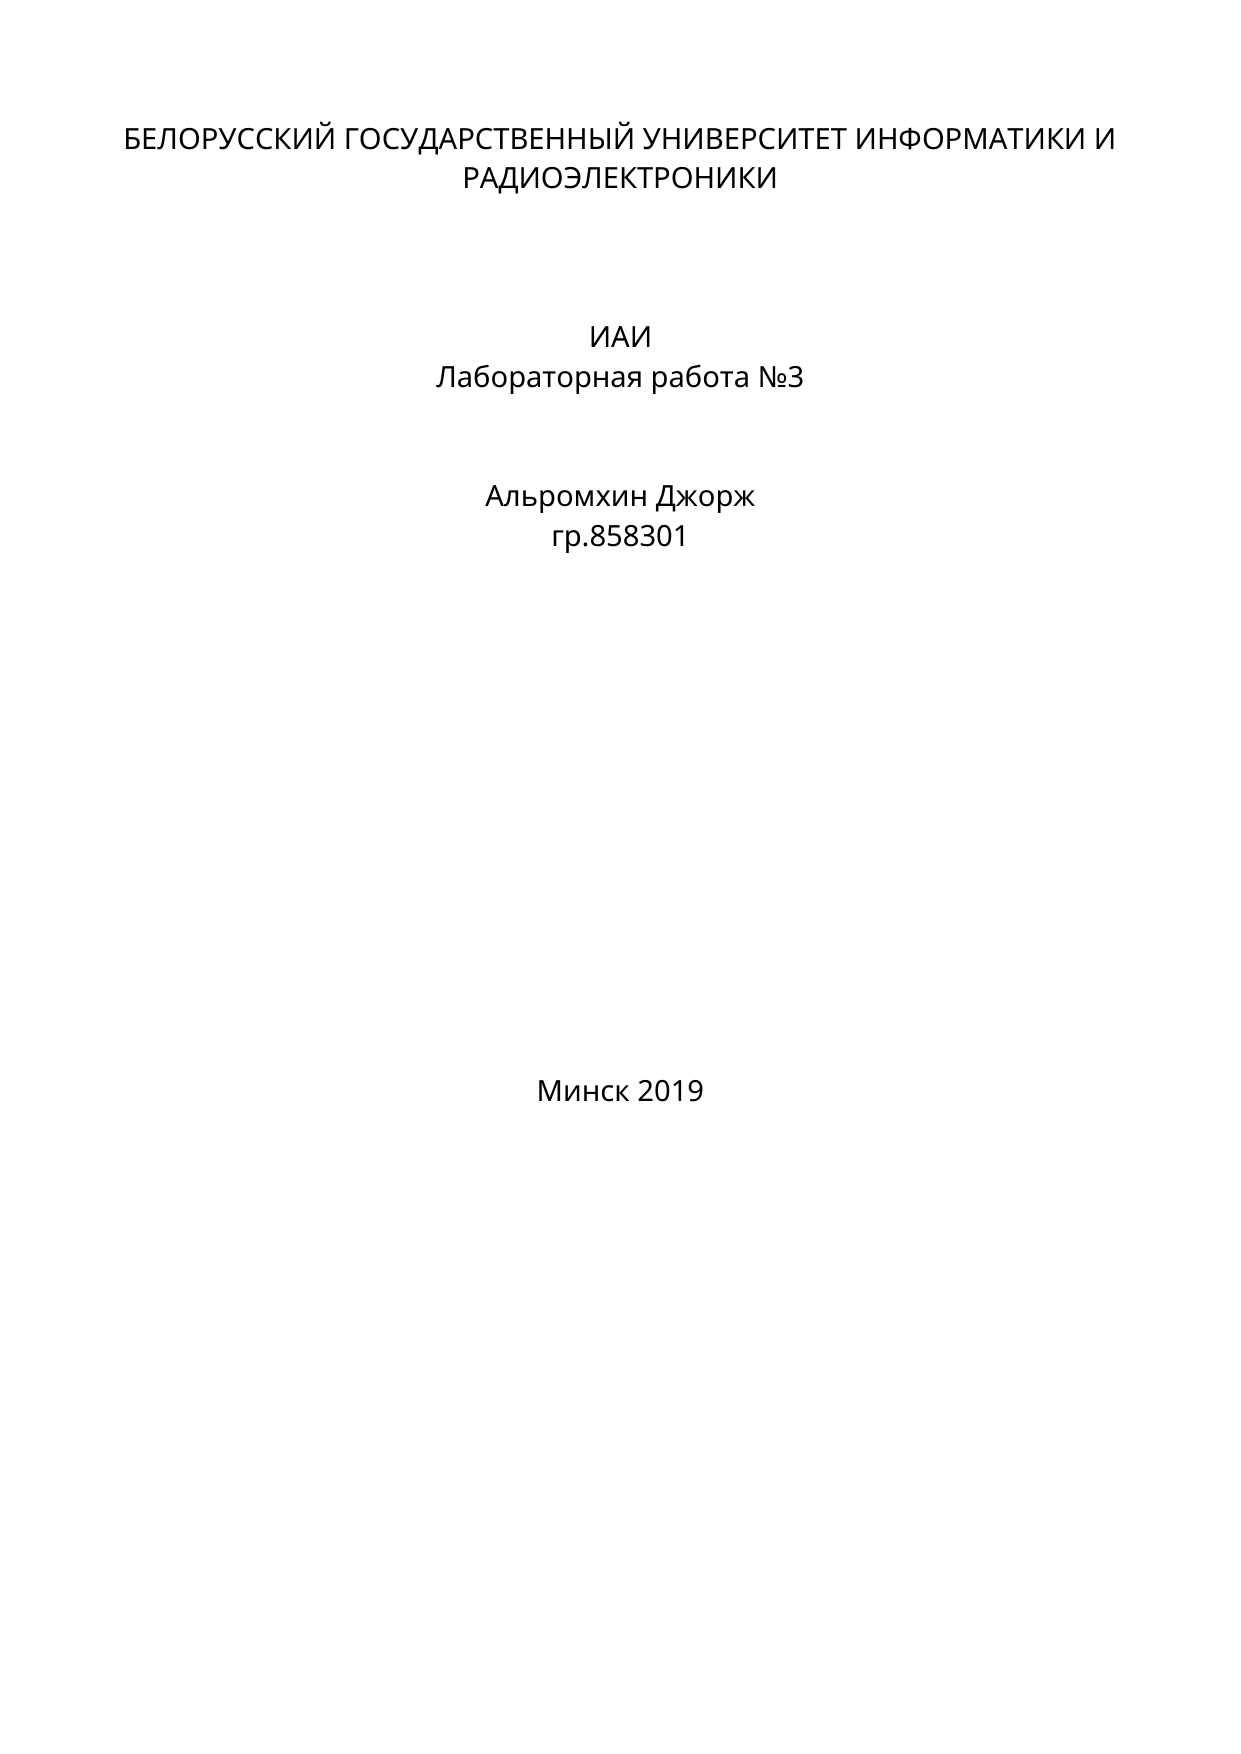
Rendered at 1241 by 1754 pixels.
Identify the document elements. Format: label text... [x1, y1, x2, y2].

text Альромхин Джорж [118, 475, 1122, 515]
text БЕЛОРУССКИЙ ГОСУДАРСТВЕННЫЙ УНИВЕРСИТЕТ ИНФОРМАТИКИ И РАДИОЭЛЕКТРОНИКИ [118, 118, 1122, 197]
text гр.858301 [118, 515, 1122, 555]
text ИАИ [118, 317, 1122, 356]
text Минск 2019 [118, 1071, 1122, 1110]
text Лабораторная работа №3 [118, 356, 1122, 396]
